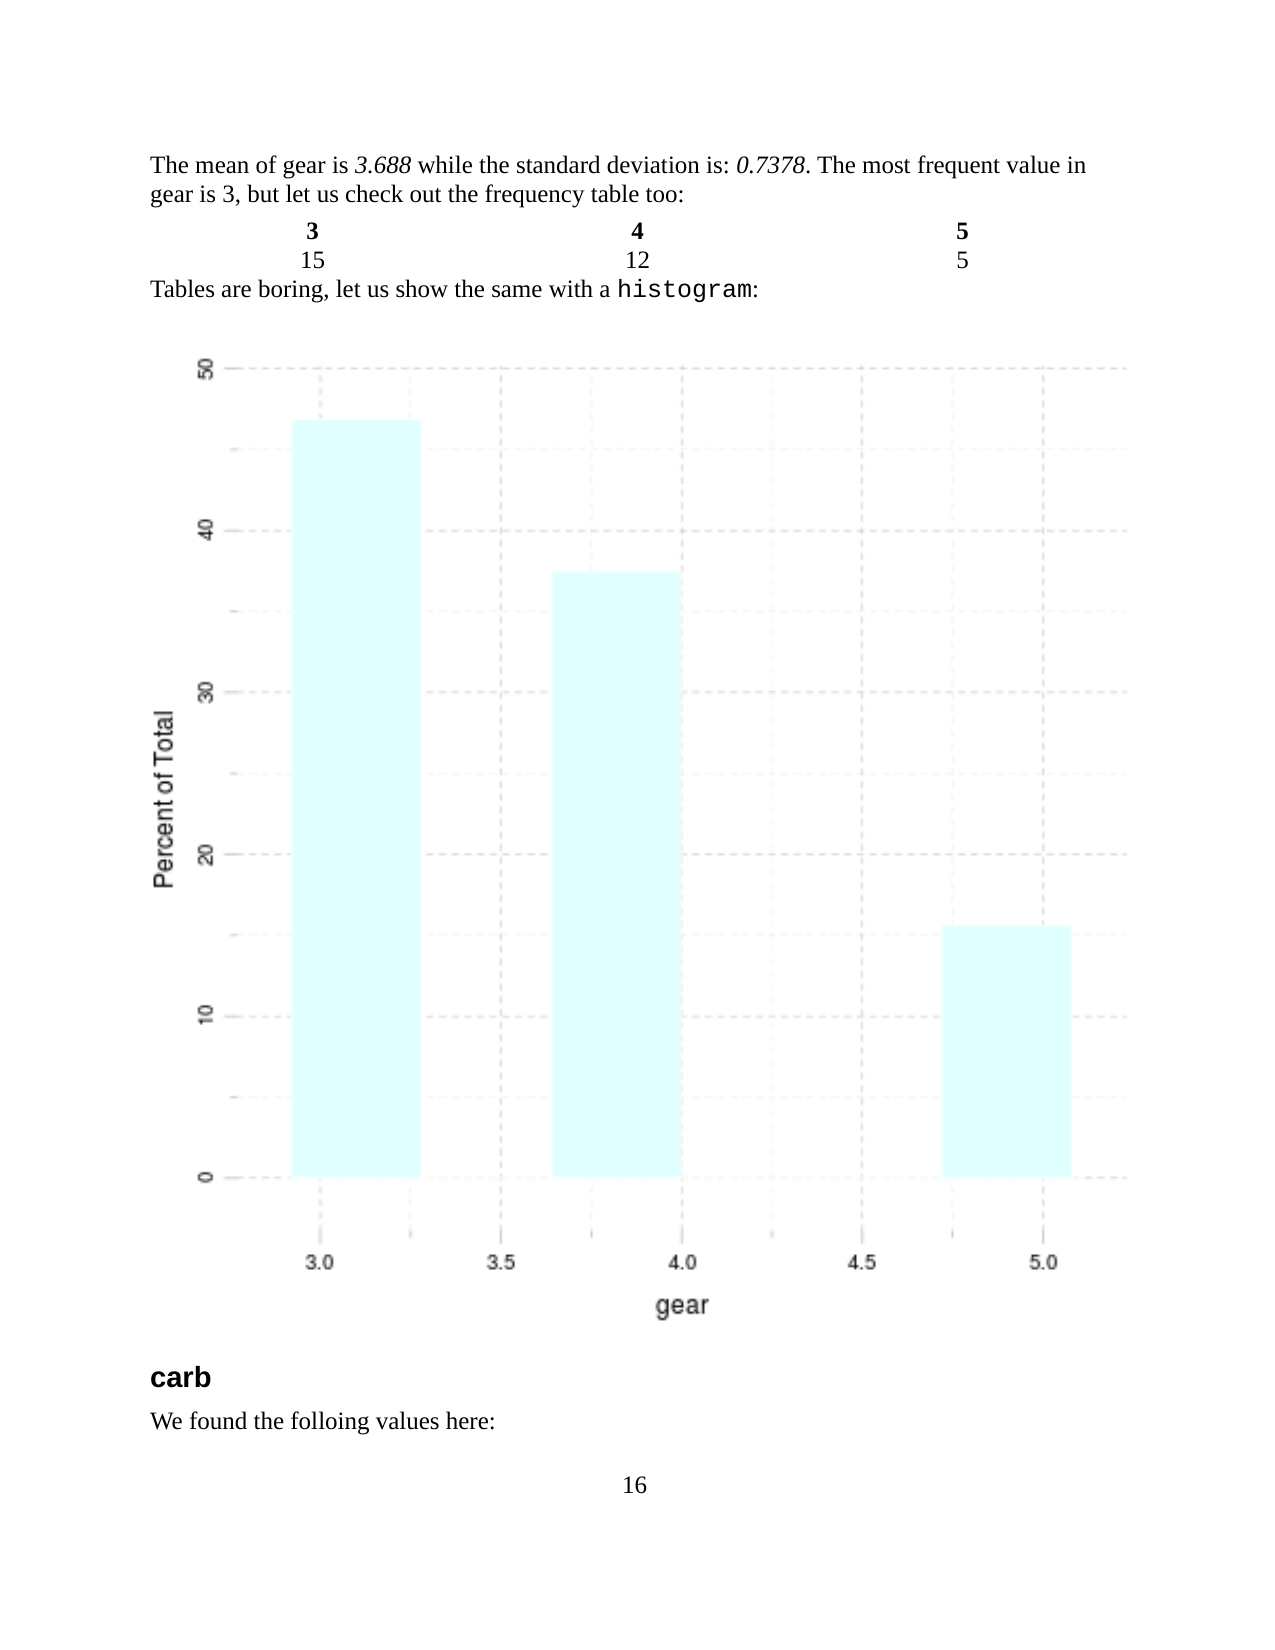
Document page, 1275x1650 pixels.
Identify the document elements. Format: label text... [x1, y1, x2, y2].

table_cell 5 [800, 245, 1125, 274]
subtitle carb [150, 1360, 1125, 1394]
text We found the folloing values here: [150, 1406, 1125, 1435]
text The mean of gear is 3.688 while the standard deviation is: 0.7378. The most frequent value in gear is 3, but let us check out the frequency table too: [150, 150, 1125, 207]
table_header 4 [475, 216, 800, 245]
text Tables are boring, let us show the same with a histogram: [150, 274, 1125, 305]
picture [150, 313, 1163, 1327]
table_cell 12 [475, 245, 800, 274]
table_cell 15 [150, 245, 475, 274]
table_header 3 [150, 216, 475, 245]
table_header 5 [800, 216, 1125, 245]
